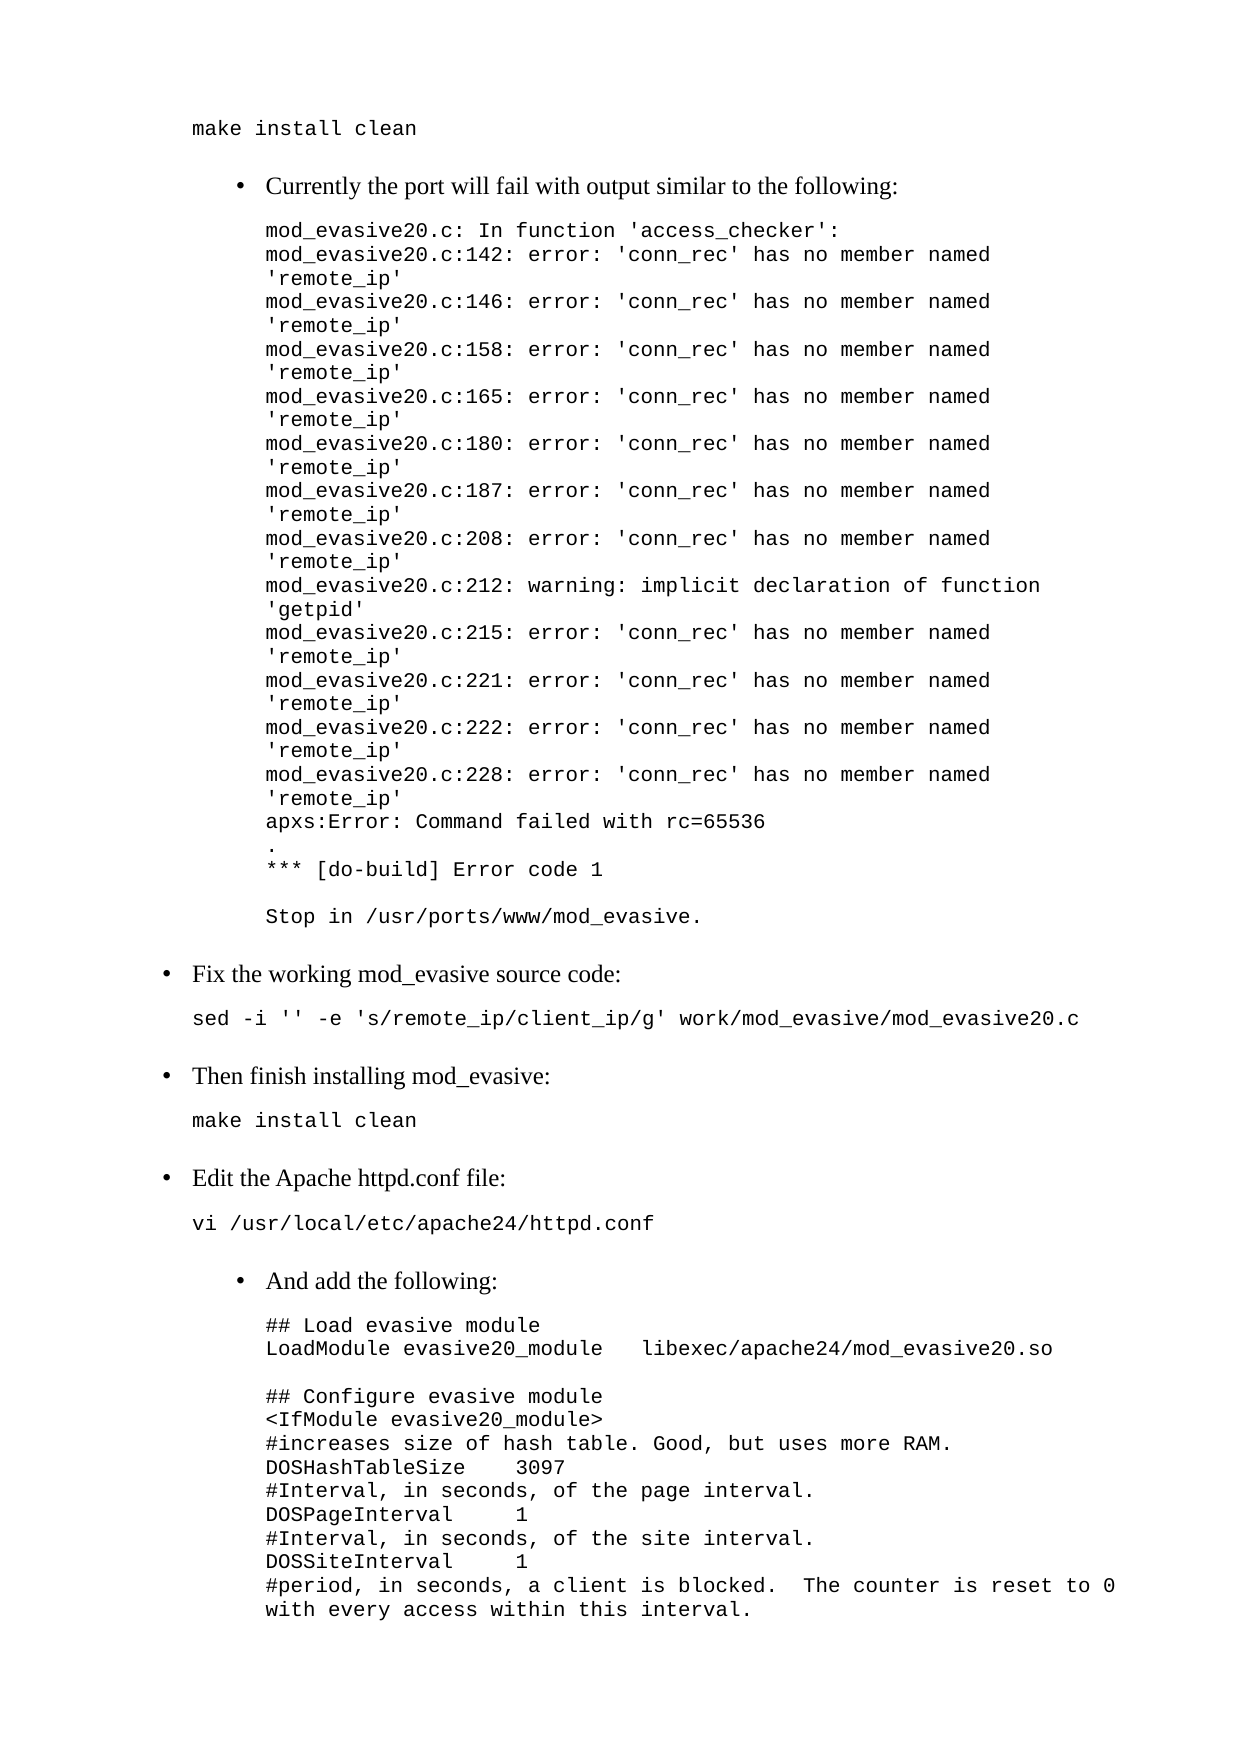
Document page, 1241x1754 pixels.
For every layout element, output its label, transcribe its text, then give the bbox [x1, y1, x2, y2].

list mod_evasive20.c:215: error: 'conn_rec' has no member named 'remote_ip' [236, 622, 1122, 669]
list <IfModule evasive20_module> [236, 1409, 1122, 1433]
list *** [do-build] Error code 1 [236, 859, 1122, 882]
list vi /usr/local/etc/apache24/httpd.conf [162, 1213, 1122, 1236]
list LoadModule evasive20_module libexec/apache24/mod_evasive20.so [236, 1338, 1122, 1362]
list Fix the working mod_evasive source code: [162, 959, 1122, 988]
list . [236, 835, 1122, 859]
list make install clean [162, 1110, 1122, 1134]
list Then finish installing mod_evasive: [162, 1061, 1122, 1090]
list Currently the port will fail with output similar to the following: [236, 171, 1122, 200]
list mod_evasive20.c:222: error: 'conn_rec' has no member named 'remote_ip' [236, 717, 1122, 764]
list sed -i '' -e 's/remote_ip/client_ip/g' work/mod_evasive/mod_evasive20.c [162, 1008, 1122, 1032]
list ## Configure evasive module [236, 1386, 1122, 1409]
list mod_evasive20.c:180: error: 'conn_rec' has no member named 'remote_ip' [236, 433, 1122, 480]
list Edit the Apache httpd.conf file: [162, 1163, 1122, 1192]
list #increases size of hash table. Good, but uses more RAM. [236, 1433, 1122, 1457]
list make install clean [162, 118, 1122, 142]
list DOSPageInterval 1 [236, 1504, 1122, 1528]
list #Interval, in seconds, of the site interval. [236, 1528, 1122, 1551]
list mod_evasive20.c:228: error: 'conn_rec' has no member named 'remote_ip' [236, 764, 1122, 811]
list mod_evasive20.c:208: error: 'conn_rec' has no member named 'remote_ip' [236, 528, 1122, 575]
list mod_evasive20.c:146: error: 'conn_rec' has no member named 'remote_ip' [236, 291, 1122, 338]
list ## Load evasive module [236, 1315, 1122, 1338]
list mod_evasive20.c:142: error: 'conn_rec' has no member named 'remote_ip' [236, 244, 1122, 291]
list apxs:Error: Command failed with rc=65536 [236, 811, 1122, 835]
list mod_evasive20.c:187: error: 'conn_rec' has no member named 'remote_ip' [236, 480, 1122, 528]
list mod_evasive20.c:221: error: 'conn_rec' has no member named 'remote_ip' [236, 669, 1122, 717]
list mod_evasive20.c:212: warning: implicit declaration of function 'getpid' [236, 575, 1122, 622]
list #period, in seconds, a client is blocked. The counter is reset to 0 with every access within this interval. [236, 1575, 1122, 1622]
list DOSHashTableSize 3097 [236, 1457, 1122, 1480]
list DOSSiteInterval 1 [236, 1551, 1122, 1575]
list And add the following: [236, 1266, 1122, 1294]
list mod_evasive20.c:165: error: 'conn_rec' has no member named 'remote_ip' [236, 386, 1122, 433]
list Stop in /usr/ports/www/mod_evasive. [236, 906, 1122, 930]
list #Interval, in seconds, of the page interval. [236, 1480, 1122, 1504]
list mod_evasive20.c: In function 'access_checker': [236, 220, 1122, 244]
list mod_evasive20.c:158: error: 'conn_rec' has no member named 'remote_ip' [236, 338, 1122, 386]
